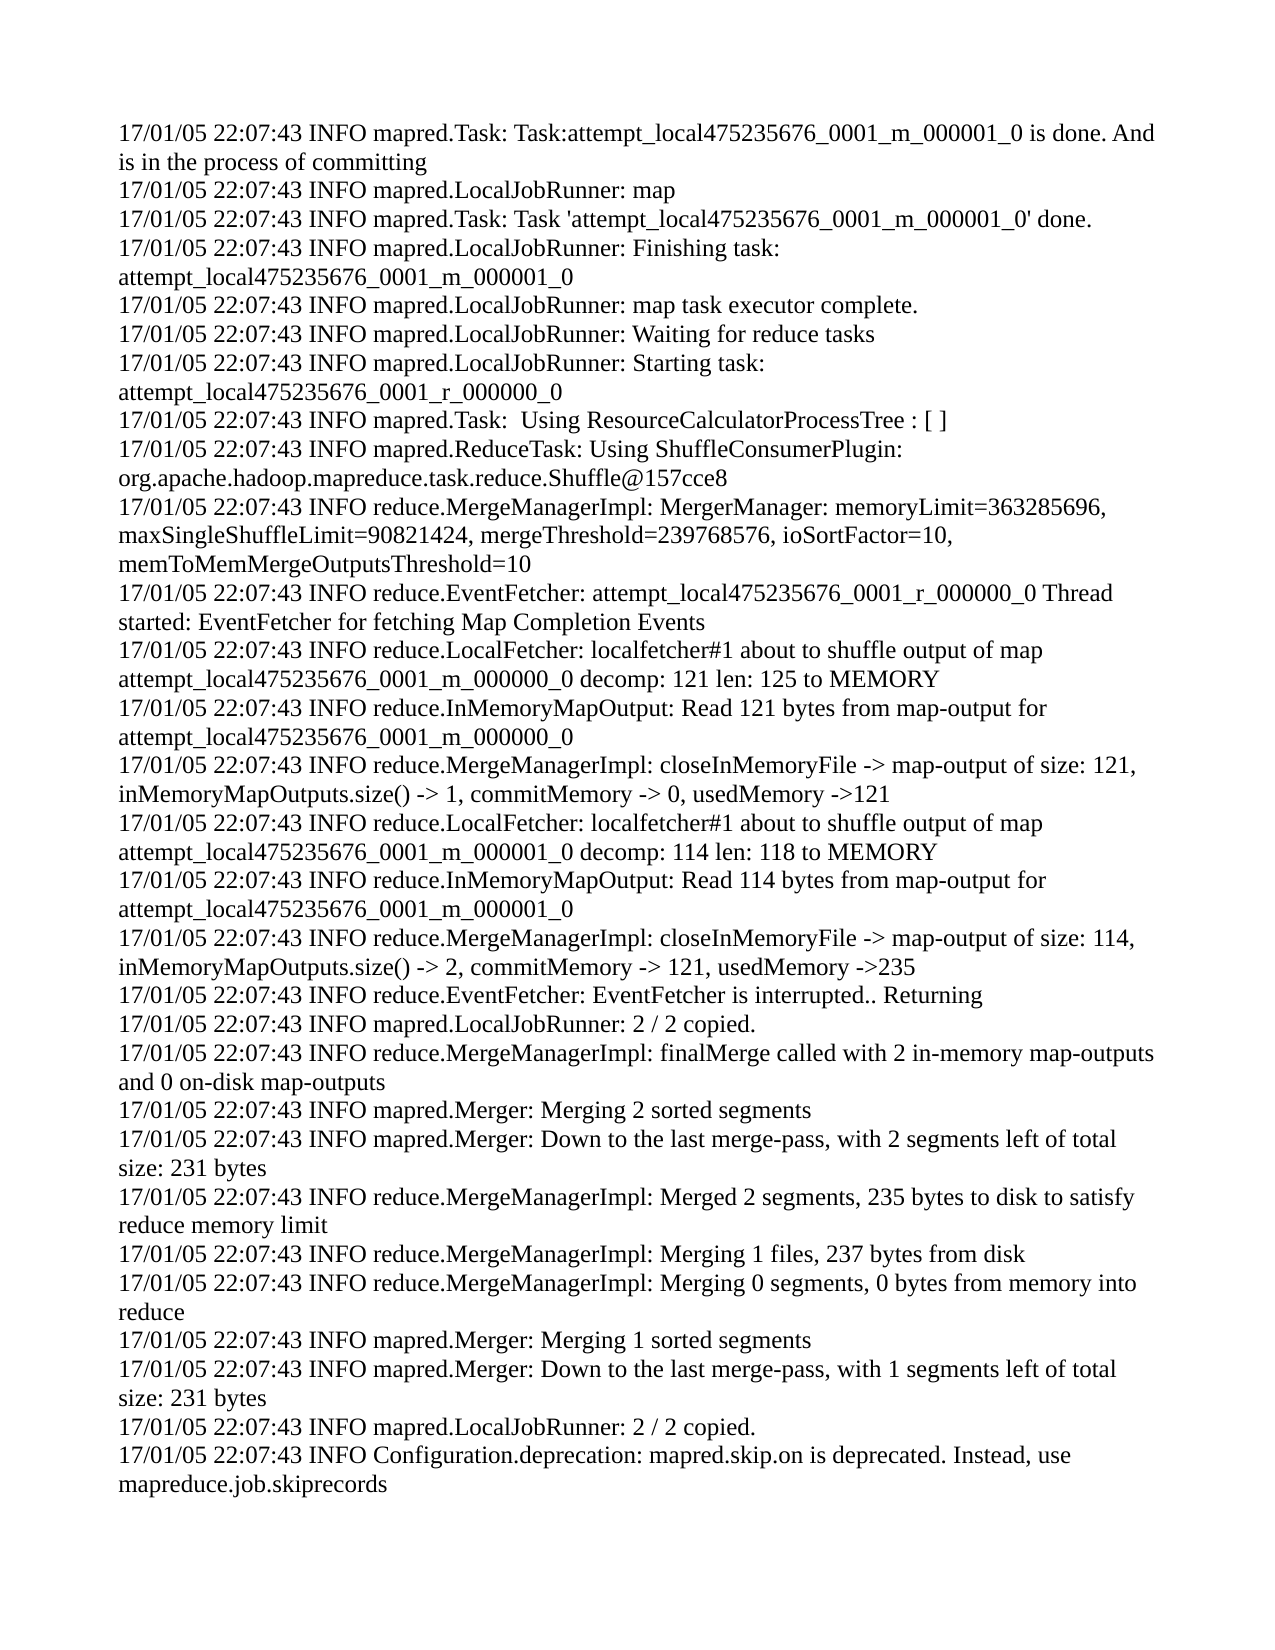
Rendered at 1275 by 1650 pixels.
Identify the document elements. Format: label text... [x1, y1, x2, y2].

text 17/01/05 22:07:43 INFO reduce.MergeManagerImpl: Merging 1 files, 237 bytes from disk [118, 1239, 1157, 1268]
text 17/01/05 22:07:43 INFO Configuration.deprecation: mapred.skip.on is deprecated. Instead, use mapreduce.job.skiprecords [118, 1441, 1157, 1498]
text 17/01/05 22:07:43 INFO mapred.Task: Task 'attempt_local475235676_0001_m_000001_0' done. [118, 204, 1157, 233]
text 17/01/05 22:07:43 INFO mapred.LocalJobRunner: Starting task: attempt_local475235676_0001_r_000000_0 [118, 348, 1157, 406]
text 17/01/05 22:07:43 INFO mapred.Merger: Merging 2 sorted segments [118, 1096, 1157, 1124]
text 17/01/05 22:07:43 INFO mapred.Merger: Down to the last merge-pass, with 1 segments left of total size: 231 bytes [118, 1354, 1157, 1412]
text 17/01/05 22:07:43 INFO mapred.LocalJobRunner: map [118, 176, 1157, 204]
text 17/01/05 22:07:43 INFO mapred.LocalJobRunner: 2 / 2 copied. [118, 1009, 1157, 1038]
text 17/01/05 22:07:43 INFO mapred.ReduceTask: Using ShuffleConsumerPlugin: org.apache.hadoop.mapreduce.task.reduce.Shuffle@157cce8 [118, 434, 1157, 492]
text 17/01/05 22:07:43 INFO reduce.MergeManagerImpl: closeInMemoryFile -> map-output of size: 121, inMemoryMapOutputs.size() -> 1, commitMemory -> 0, usedMemory ->121 [118, 751, 1157, 808]
text 17/01/05 22:07:43 INFO reduce.InMemoryMapOutput: Read 114 bytes from map-output for attempt_local475235676_0001_m_000001_0 [118, 866, 1157, 923]
text 17/01/05 22:07:43 INFO reduce.EventFetcher: attempt_local475235676_0001_r_000000_0 Thread started: EventFetcher for fetching Map Completion Events [118, 578, 1157, 636]
text 17/01/05 22:07:43 INFO reduce.MergeManagerImpl: Merging 0 segments, 0 bytes from memory into reduce [118, 1268, 1157, 1326]
text 17/01/05 22:07:43 INFO reduce.LocalFetcher: localfetcher#1 about to shuffle output of map attempt_local475235676_0001_m_000000_0 decomp: 121 len: 125 to MEMORY [118, 636, 1157, 693]
text 17/01/05 22:07:43 INFO reduce.LocalFetcher: localfetcher#1 about to shuffle output of map attempt_local475235676_0001_m_000001_0 decomp: 114 len: 118 to MEMORY [118, 808, 1157, 866]
text 17/01/05 22:07:43 INFO reduce.InMemoryMapOutput: Read 121 bytes from map-output for attempt_local475235676_0001_m_000000_0 [118, 693, 1157, 751]
text 17/01/05 22:07:43 INFO mapred.LocalJobRunner: Waiting for reduce tasks [118, 319, 1157, 348]
text 17/01/05 22:07:43 INFO reduce.MergeManagerImpl: closeInMemoryFile -> map-output of size: 114, inMemoryMapOutputs.size() -> 2, commitMemory -> 121, usedMemory ->235 [118, 923, 1157, 981]
text 17/01/05 22:07:43 INFO mapred.Merger: Merging 1 sorted segments [118, 1326, 1157, 1354]
text 17/01/05 22:07:43 INFO reduce.MergeManagerImpl: finalMerge called with 2 in-memory map-outputs and 0 on-disk map-outputs [118, 1038, 1157, 1096]
text 17/01/05 22:07:43 INFO reduce.EventFetcher: EventFetcher is interrupted.. Returning [118, 981, 1157, 1009]
text 17/01/05 22:07:43 INFO mapred.LocalJobRunner: map task executor complete. [118, 291, 1157, 319]
text 17/01/05 22:07:43 INFO mapred.Merger: Down to the last merge-pass, with 2 segments left of total size: 231 bytes [118, 1124, 1157, 1182]
text 17/01/05 22:07:43 INFO mapred.LocalJobRunner: Finishing task: attempt_local475235676_0001_m_000001_0 [118, 233, 1157, 291]
text 17/01/05 22:07:43 INFO reduce.MergeManagerImpl: Merged 2 segments, 235 bytes to disk to satisfy reduce memory limit [118, 1182, 1157, 1239]
text 17/01/05 22:07:43 INFO mapred.LocalJobRunner: 2 / 2 copied. [118, 1412, 1157, 1441]
text 17/01/05 22:07:43 INFO mapred.Task: Using ResourceCalculatorProcessTree : [ ] [118, 406, 1157, 434]
text 17/01/05 22:07:43 INFO mapred.Task: Task:attempt_local475235676_0001_m_000001_0 is done. And is in the process of committing [118, 118, 1157, 176]
text 17/01/05 22:07:43 INFO reduce.MergeManagerImpl: MergerManager: memoryLimit=363285696, maxSingleShuffleLimit=90821424, mergeThreshold=239768576, ioSortFactor=10, memToMemMergeOutputsThreshold=10 [118, 492, 1157, 578]
